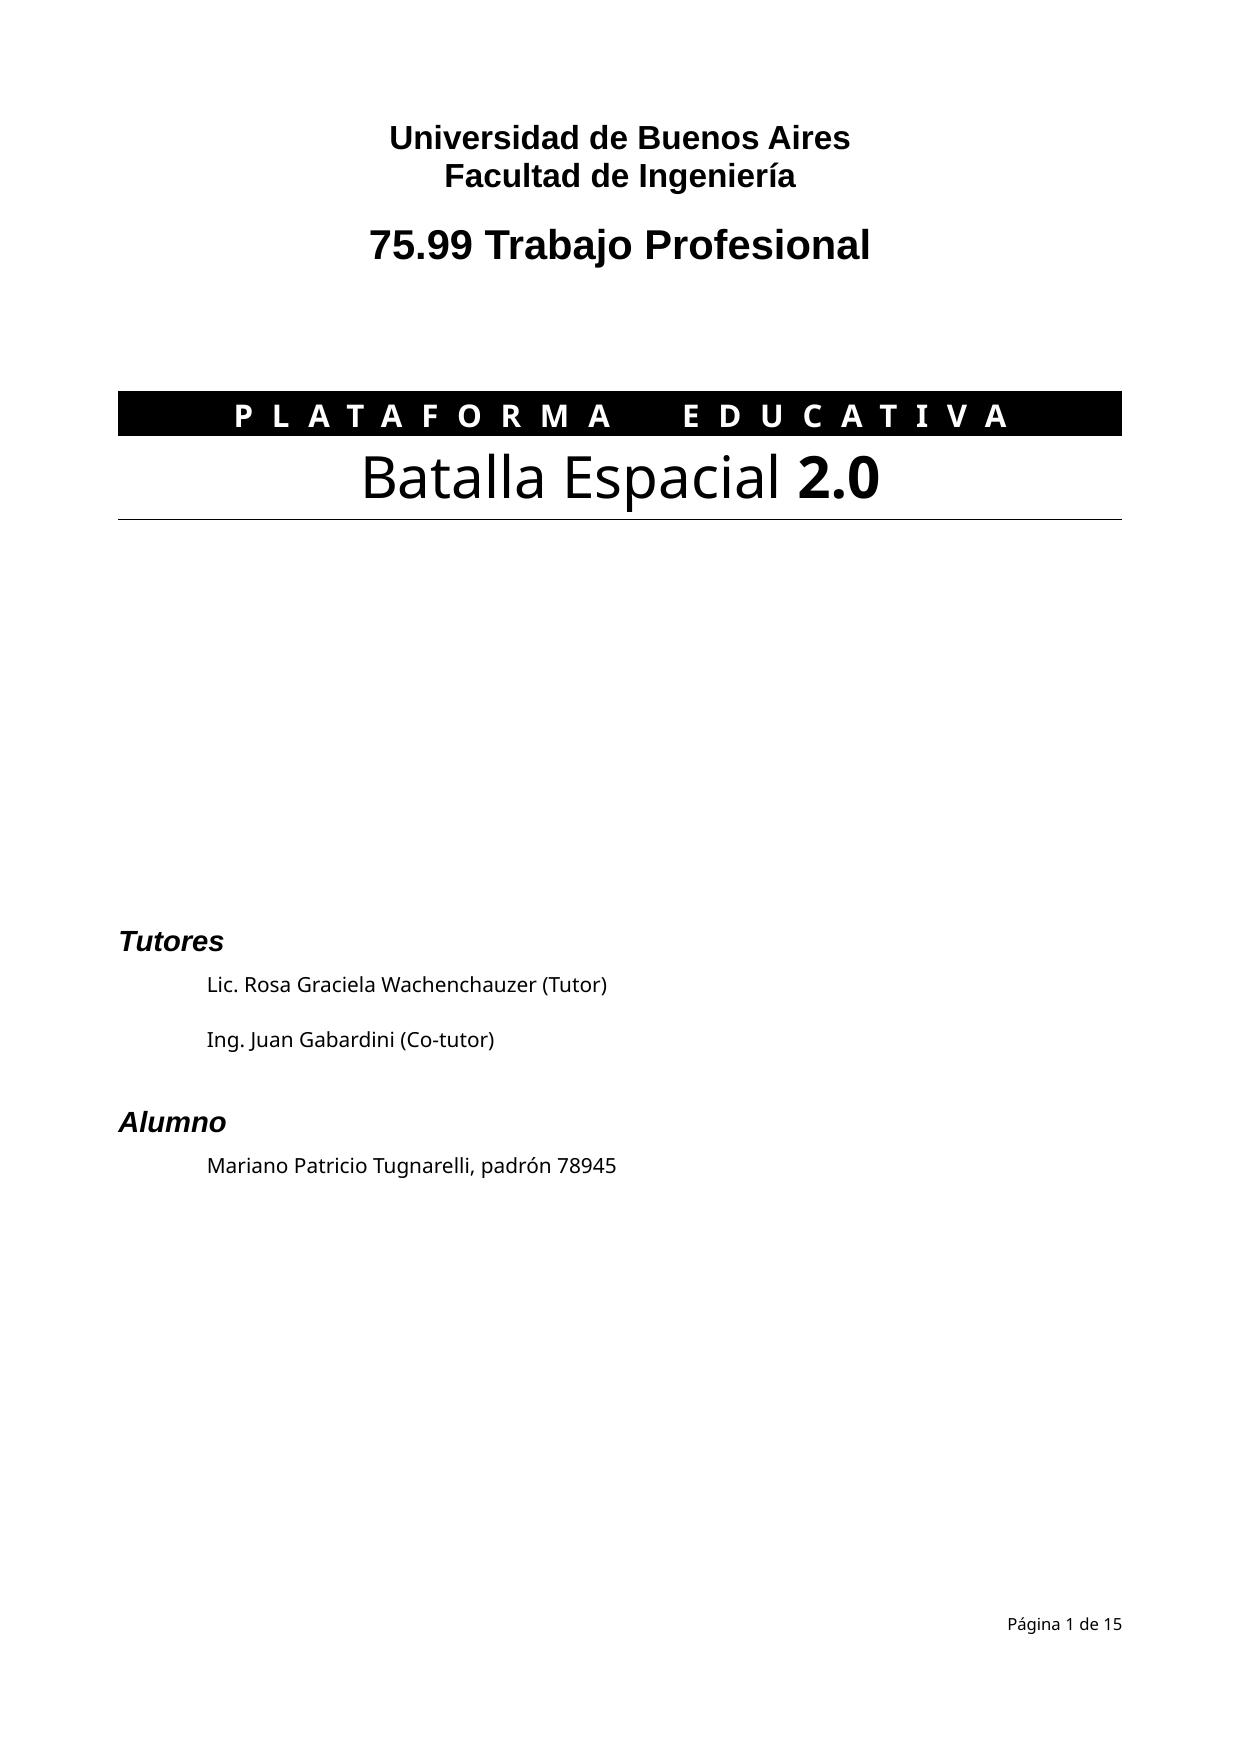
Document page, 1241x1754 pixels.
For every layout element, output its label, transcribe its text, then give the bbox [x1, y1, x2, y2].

text Ing. Juan Gabardini (Co-tutor) [118, 1025, 1122, 1053]
text Batalla Espacial 2.0 [118, 433, 1122, 519]
subtitle Alumno [118, 1105, 1122, 1139]
subtitle Tutores [118, 924, 1122, 957]
text Plataforma educativa [118, 392, 1122, 433]
text Universidad de Buenos Aires [118, 118, 1122, 157]
text Facultad de Ingeniería [118, 157, 1122, 195]
text Lic. Rosa Graciela Wachenchauzer (Tutor) [118, 970, 1122, 998]
text Mariano Patricio Tugnarelli, padrón 78945 [118, 1151, 1122, 1179]
subtitle 75.99 Trabajo Profesional [118, 220, 1122, 268]
